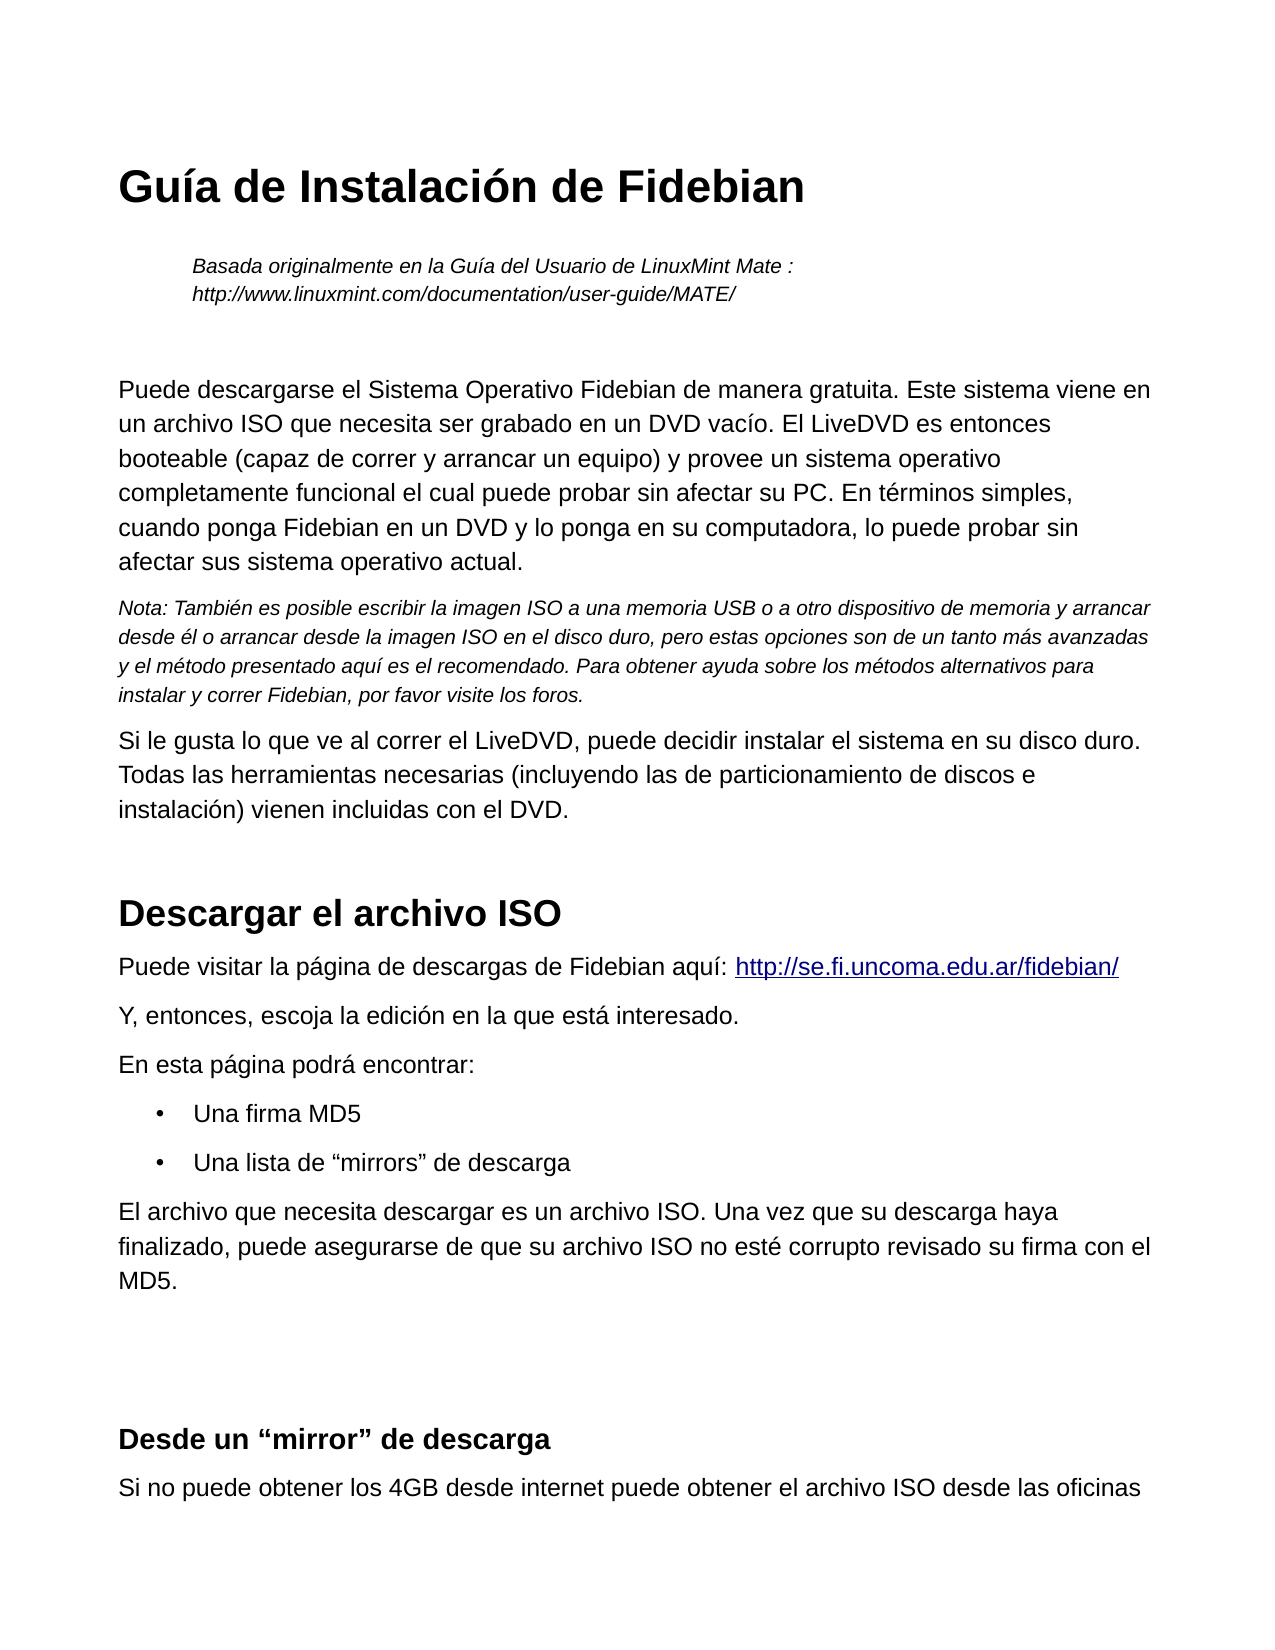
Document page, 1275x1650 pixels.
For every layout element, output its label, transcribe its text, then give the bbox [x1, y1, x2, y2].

text Basada originalmente en la Guía del Usuario de LinuxMint Mate : http://www.linuxmint.com/documentation/user-guide/MATE/ [192, 253, 1157, 306]
text Si no puede obtener los 4GB desde internet puede obtener el archivo ISO desde las oficinas [118, 1473, 1157, 1502]
text Nota: También es posible escribir la imagen ISO a una memoria USB o a otro dispositivo de memoria y arrancar desde él o arrancar desde la imagen ISO en el disco duro, pero estas opciones son de un tanto más avanzadas y el método presentado aquí es el recomendado. Para obtener ayuda sobre los métodos alternativos para instalar y correr Fidebian, por favor visite los foros. [118, 596, 1157, 706]
list Una lista de “mirrors” de descarga [156, 1148, 1157, 1177]
text Y, entonces, escoja la edición en la que está interesado. [118, 1001, 1157, 1030]
list Una firma MD5 [156, 1099, 1157, 1128]
text En esta página podrá encontrar: [118, 1050, 1157, 1079]
text Puede visitar la página de descargas de Fidebian aquí: http://se.fi.uncoma.edu.ar/fidebian/ [118, 952, 1157, 981]
subtitle Descargar el archivo ISO [118, 891, 1157, 934]
subtitle Guía de Instalación de Fidebian [118, 159, 1157, 212]
text El archivo que necesita descargar es un archivo ISO. Una vez que su descarga haya finalizado, puede asegurarse de que su archivo ISO no esté corrupto revisado su firma con el MD5. [118, 1197, 1157, 1295]
text Puede descargarse el Sistema Operativo Fidebian de manera gratuita. Este sistema viene en un archivo ISO que necesita ser grabado en un DVD vacío. El LiveDVD es entonces booteable (capaz de correr y arrancar un equipo) y provee un sistema operativo completamente funcional el cual puede probar sin afectar su PC. En términos simples, cuando ponga Fidebian en un DVD y lo ponga en su computadora, lo puede probar sin afectar sus sistema operativo actual. [118, 375, 1157, 576]
text Si le gusta lo que ve al correr el LiveDVD, puede decidir instalar el sistema en su disco duro. Todas las herramientas necesarias (incluyendo las de particionamiento de discos e instalación) vienen incluidas con el DVD. [118, 726, 1157, 823]
subtitle Desde un “mirror” de descarga [118, 1422, 1157, 1455]
